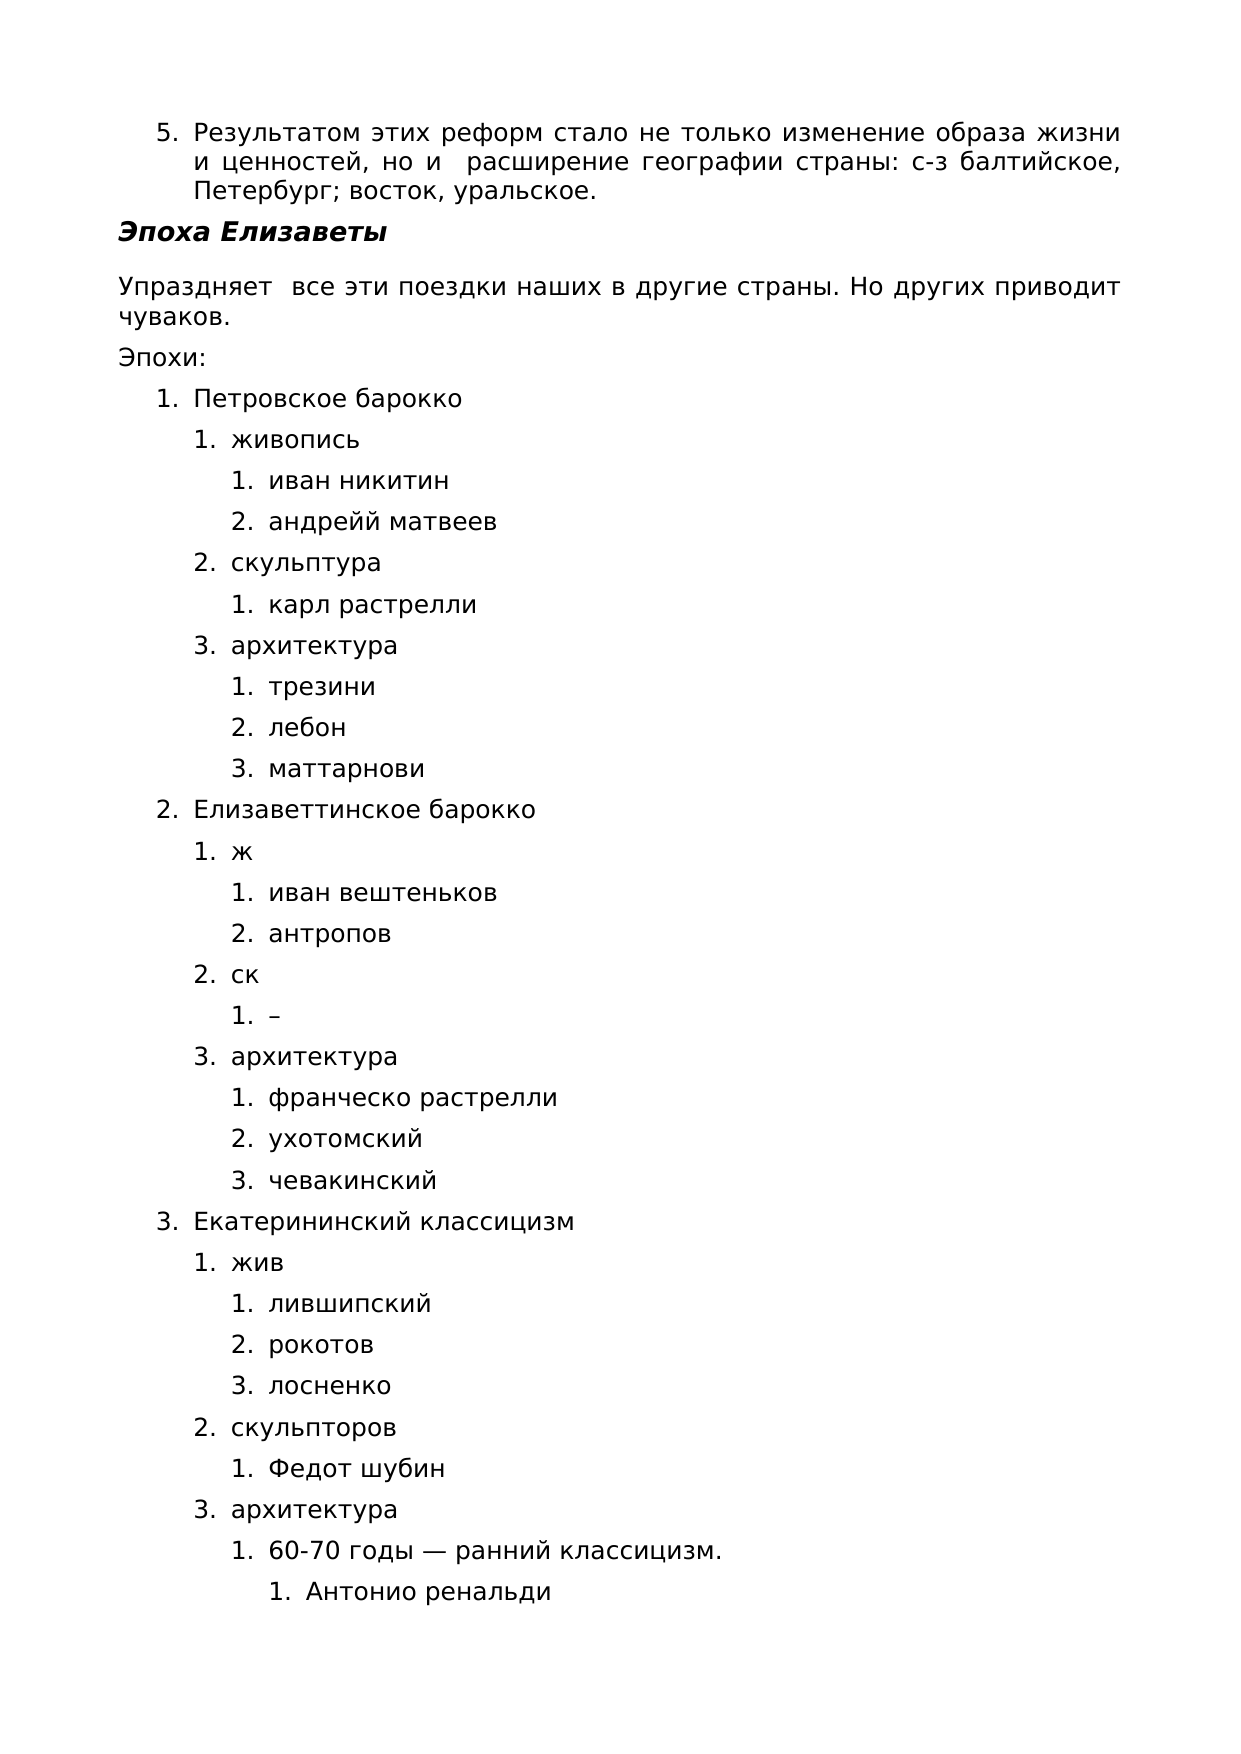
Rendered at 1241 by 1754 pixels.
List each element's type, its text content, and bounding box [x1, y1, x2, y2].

list рокотов [231, 1330, 1122, 1359]
list Результатом этих реформ стало не только изменение образа жизни и ценностей, но и расширение географии страны: с-з балтийское, Петербург; восток, уральское. [156, 118, 1122, 206]
list 60-70 годы — ранний классицизм. [231, 1536, 1122, 1565]
list Елизаветтинское барокко [156, 796, 1122, 825]
list маттарнови [231, 754, 1122, 783]
list архитектура [193, 1495, 1122, 1524]
list франческо растрелли [231, 1083, 1122, 1113]
list антропов [231, 919, 1122, 948]
list ск [193, 960, 1122, 989]
list карл растрелли [231, 590, 1122, 619]
text Упраздняет все эти поездки наших в другие страны. Но других приводит чуваков. [118, 273, 1122, 331]
list ухотомский [231, 1125, 1122, 1154]
list жив [193, 1248, 1122, 1277]
subtitle Эпоха Елизаветы [118, 216, 1122, 248]
list иван никитин [231, 466, 1122, 496]
list андрейй матвеев [231, 507, 1122, 537]
list живопись [193, 425, 1122, 454]
list – [231, 1001, 1122, 1030]
list Екатерининский классицизм [156, 1207, 1122, 1236]
list лебон [231, 713, 1122, 742]
list архитектура [193, 1042, 1122, 1072]
list иван вештеньков [231, 878, 1122, 907]
list трезини [231, 672, 1122, 701]
list Федот шубин [231, 1454, 1122, 1483]
list лившипский [231, 1289, 1122, 1318]
list чевакинский [231, 1166, 1122, 1195]
list ж [193, 837, 1122, 866]
list лосненко [231, 1372, 1122, 1401]
list Антонио ренальди [268, 1577, 1122, 1606]
list архитектура [193, 631, 1122, 660]
list скульпторов [193, 1413, 1122, 1442]
list Петровское барокко [156, 384, 1122, 413]
text Эпохи: [118, 343, 1122, 372]
list скульптура [193, 549, 1122, 578]
